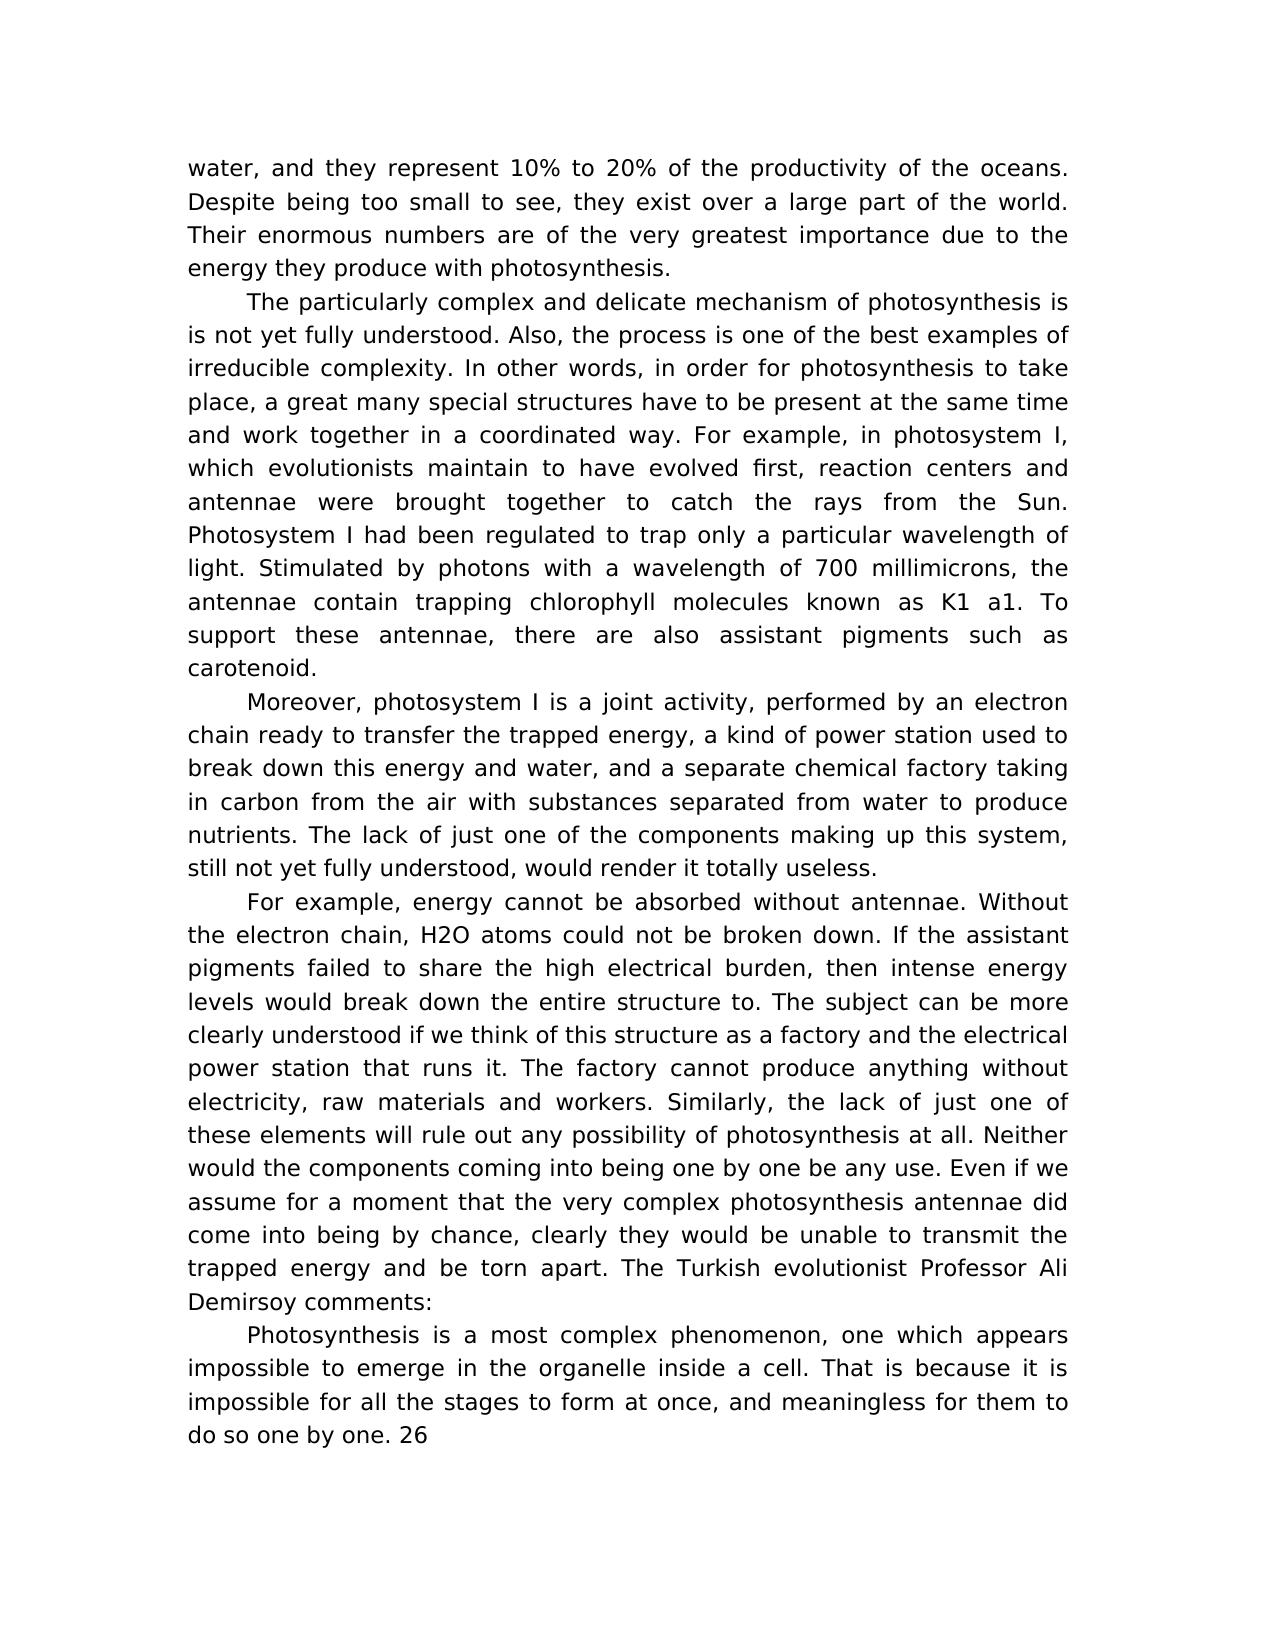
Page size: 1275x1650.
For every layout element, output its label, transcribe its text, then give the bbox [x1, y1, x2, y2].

text The particularly complex and delicate mechanism of photosynthesis is is not yet fully understood. Also, the process is one of the best examples of irreducible complexity. In other words, in order for photosynthesis to take place, a great many special structures have to be present at the same time and work together in a coordinated way. For example, in photosystem I, which evolutionists maintain to have evolved first, reaction centers and antennae were brought together to catch the rays from the Sun. Photosystem I had been regulated to trap only a particular wavelength of light. Stimulated by photons with a wavelength of 700 millimicrons, the antennae contain trapping chlorophyll molecules known as K1 a1. To support these antennae, there are also assistant pigments such as carotenoid. [187, 283, 1070, 683]
text Moreover, photosystem I is a joint activity, performed by an electron chain ready to transfer the trapped energy, a kind of power station used to break down this energy and water, and a separate chemical factory taking in carbon from the air with substances separated from water to produce nutrients. The lack of just one of the components making up this system, still not yet fully understood, would render it totally useless. [187, 683, 1070, 883]
text For example, energy cannot be absorbed without antennae. Without the electron chain, H2O atoms could not be broken down. If the assistant pigments failed to share the high electrical burden, then intense energy levels would break down the entire structure to. The subject can be more clearly understood if we think of this structure as a factory and the electrical power station that runs it. The factory cannot produce anything without electricity, raw materials and workers. Similarly, the lack of just one of these elements will rule out any possibility of photosynthesis at all. Neither would the components coming into being one by one be any use. Even if we assume for a moment that the very complex photosynthesis antennae did come into being by chance, clearly they would be unable to transmit the trapped energy and be torn apart. The Turkish evolutionist Professor Ali Demirsoy comments: [187, 883, 1070, 1317]
text water, and they represent 10% to 20% of the productivity of the oceans. Despite being too small to see, they exist over a large part of the world. Their enormous numbers are of the very greatest importance due to the energy they produce with photosynthesis. [187, 150, 1070, 283]
text Photosynthesis is a most complex phenomenon, one which appears impossible to emerge in the organelle inside a cell. That is because it is impossible for all the stages to form at once, and meaningless for them to do so one by one. 26 [187, 1317, 1070, 1450]
